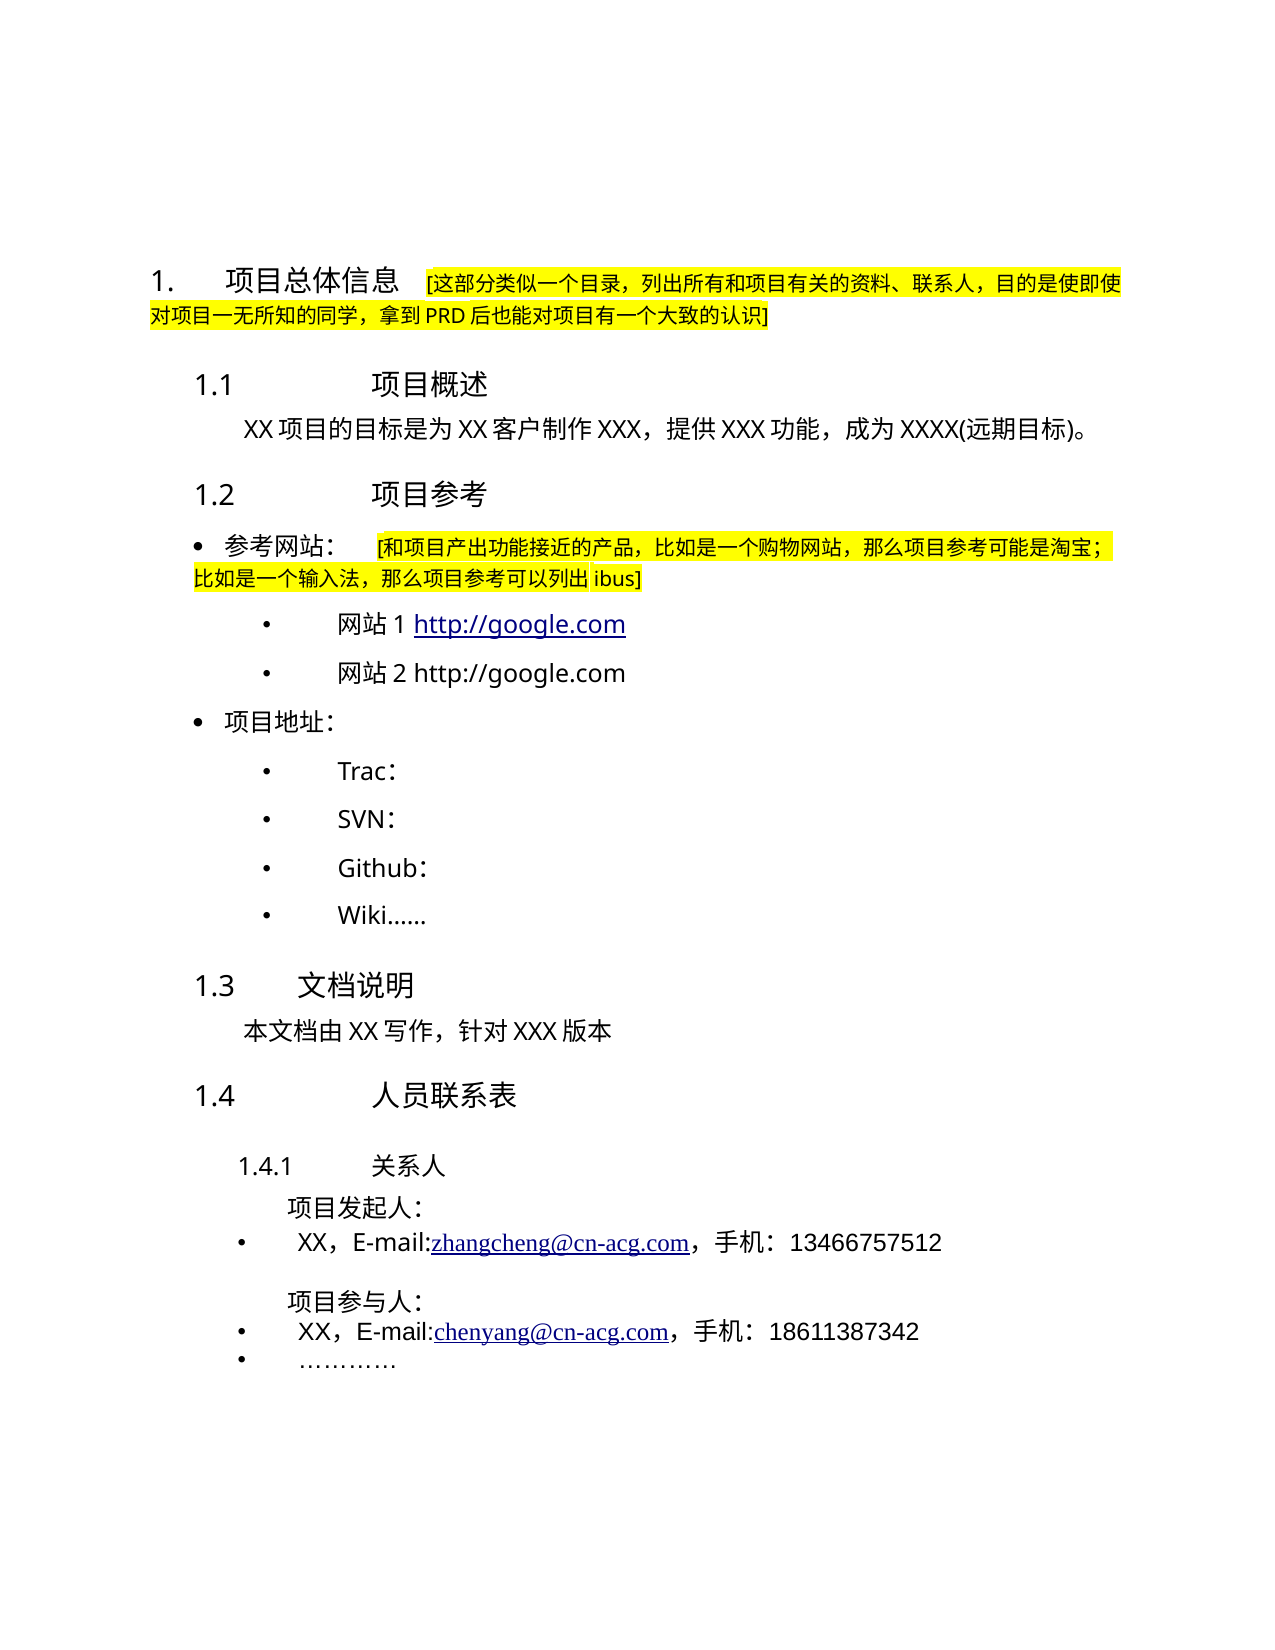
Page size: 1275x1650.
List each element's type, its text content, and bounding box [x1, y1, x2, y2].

list XX，E-mail:zhangcheng@cn-acg.com，手机：13466757512 [237, 1225, 1125, 1259]
subtitle 1.1 项目概述 [194, 361, 1125, 403]
list 参考网站： [和项目产出功能接近的产品，比如是一个购物网站，那么项目参考可能是淘宝；比如是一个输入法，那么项目参考可以列出ibus] [194, 526, 1125, 592]
list Wiki…… [262, 897, 1125, 932]
list 网站1 http://google.com [262, 605, 1125, 641]
list ………… [237, 1346, 1125, 1374]
subtitle 1.3 文档说明 [194, 963, 1125, 1005]
list 项目地址： [194, 702, 1125, 739]
list 网站2 http://google.com [262, 654, 1125, 690]
subtitle 1. 项目总体信息 [这部分类似一个目录，列出所有和项目有关的资料、联系人，目的是使即使对项目一无所知的同学，拿到PRD后也能对项目有一个大致的认识] [150, 257, 1125, 330]
subtitle 1.4 人员联系表 [194, 1073, 1125, 1115]
list XX，E-mail:chenyang@cn-acg.com，手机：18611387342 [237, 1317, 1125, 1346]
list Github： [262, 849, 1125, 885]
text XX项目的目标是为XX客户制作XXX，提供XXX功能，成为XXXX(远期目标)。 [194, 410, 1125, 446]
subtitle 1.2 项目参考 [194, 471, 1125, 513]
list Trac： [262, 751, 1125, 787]
subtitle 1.4.1 关系人 [237, 1146, 1125, 1183]
text 项目发起人： [237, 1189, 1125, 1225]
text 项目参与人： [237, 1288, 1125, 1317]
text 本文档由XX写作，针对XXX版本 [194, 1011, 1125, 1048]
list SVN： [262, 800, 1125, 836]
